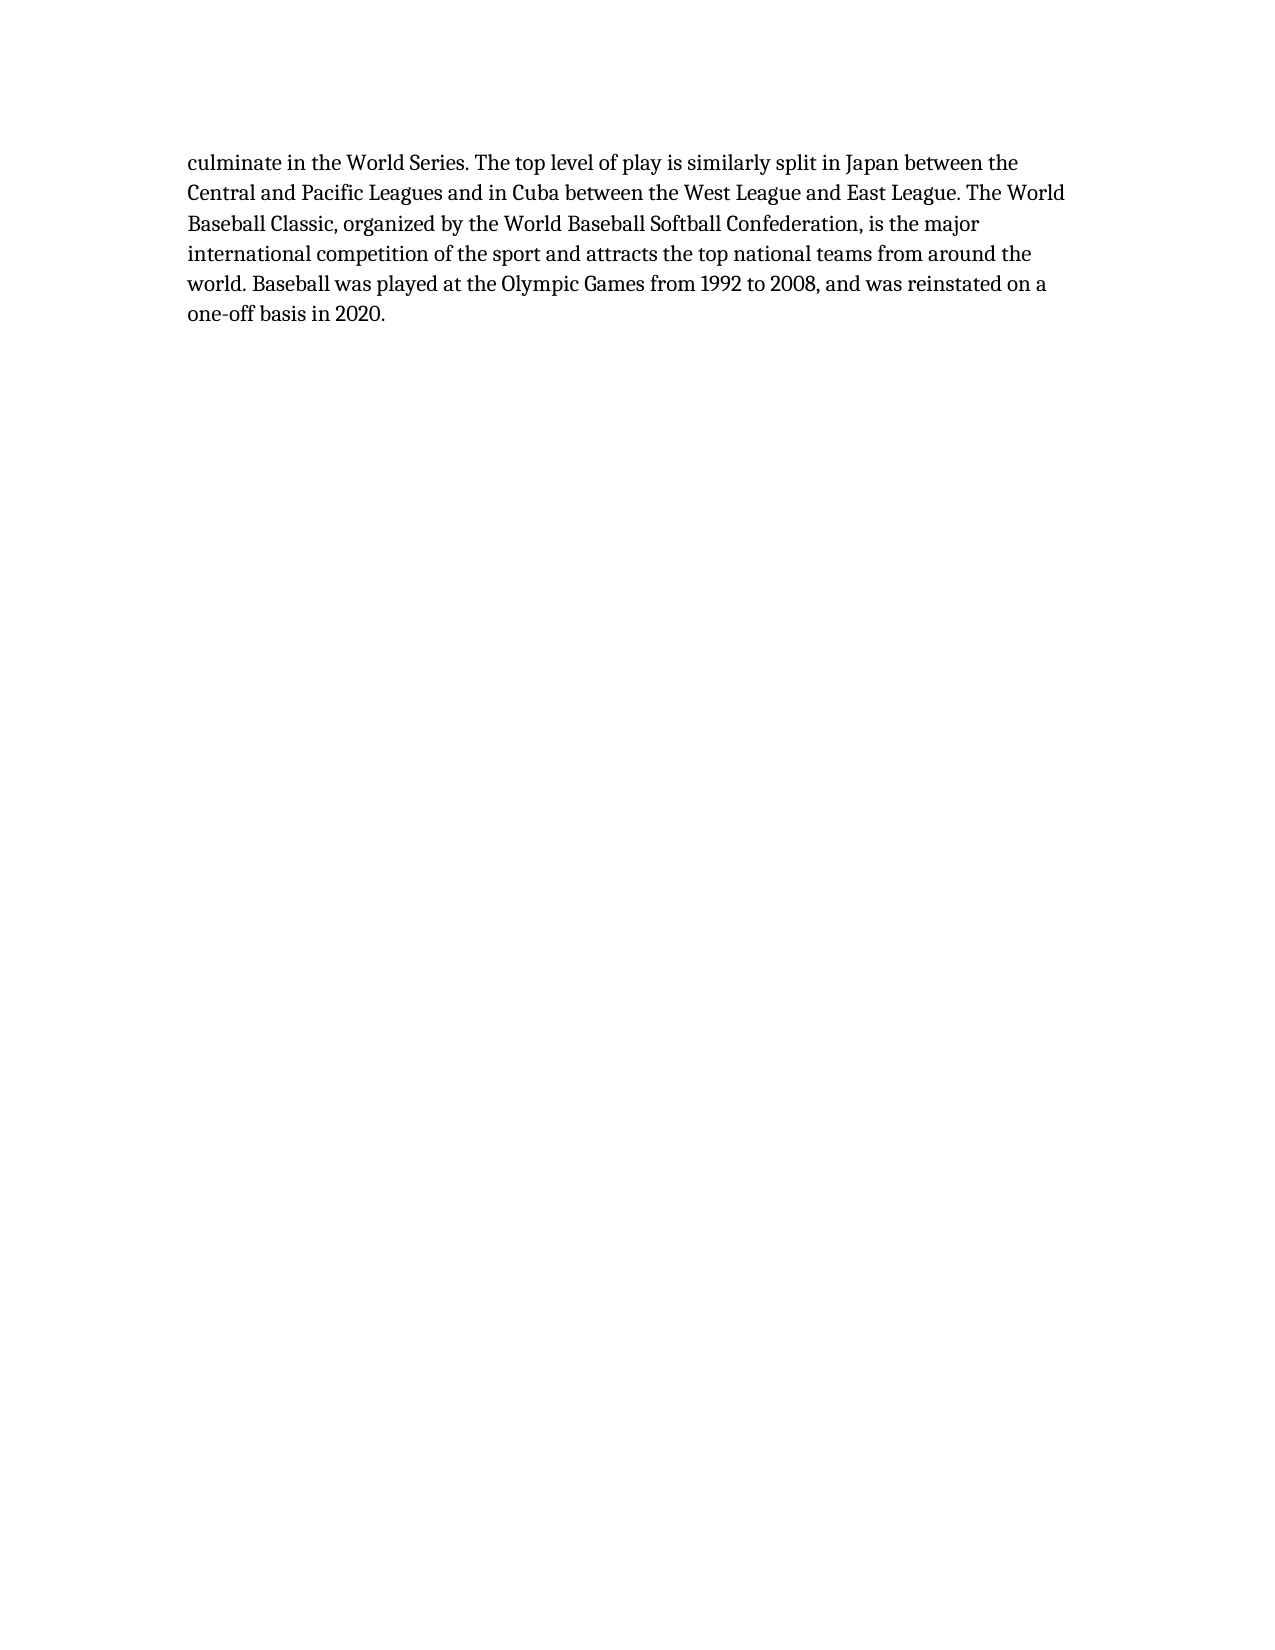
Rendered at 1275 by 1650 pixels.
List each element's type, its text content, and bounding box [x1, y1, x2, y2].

text culminate in the World Series. The top level of play is similarly split in Japan between the Central and Pacific Leagues and in Cuba between the West League and East League. The World Baseball Classic, organized by the World Baseball Softball Confederation, is the major international competition of the sport and attracts the top national teams from around the world. Baseball was played at the Olympic Games from 1992 to 2008, and was reinstated on a one-off basis in 2020. [187, 150, 1087, 327]
